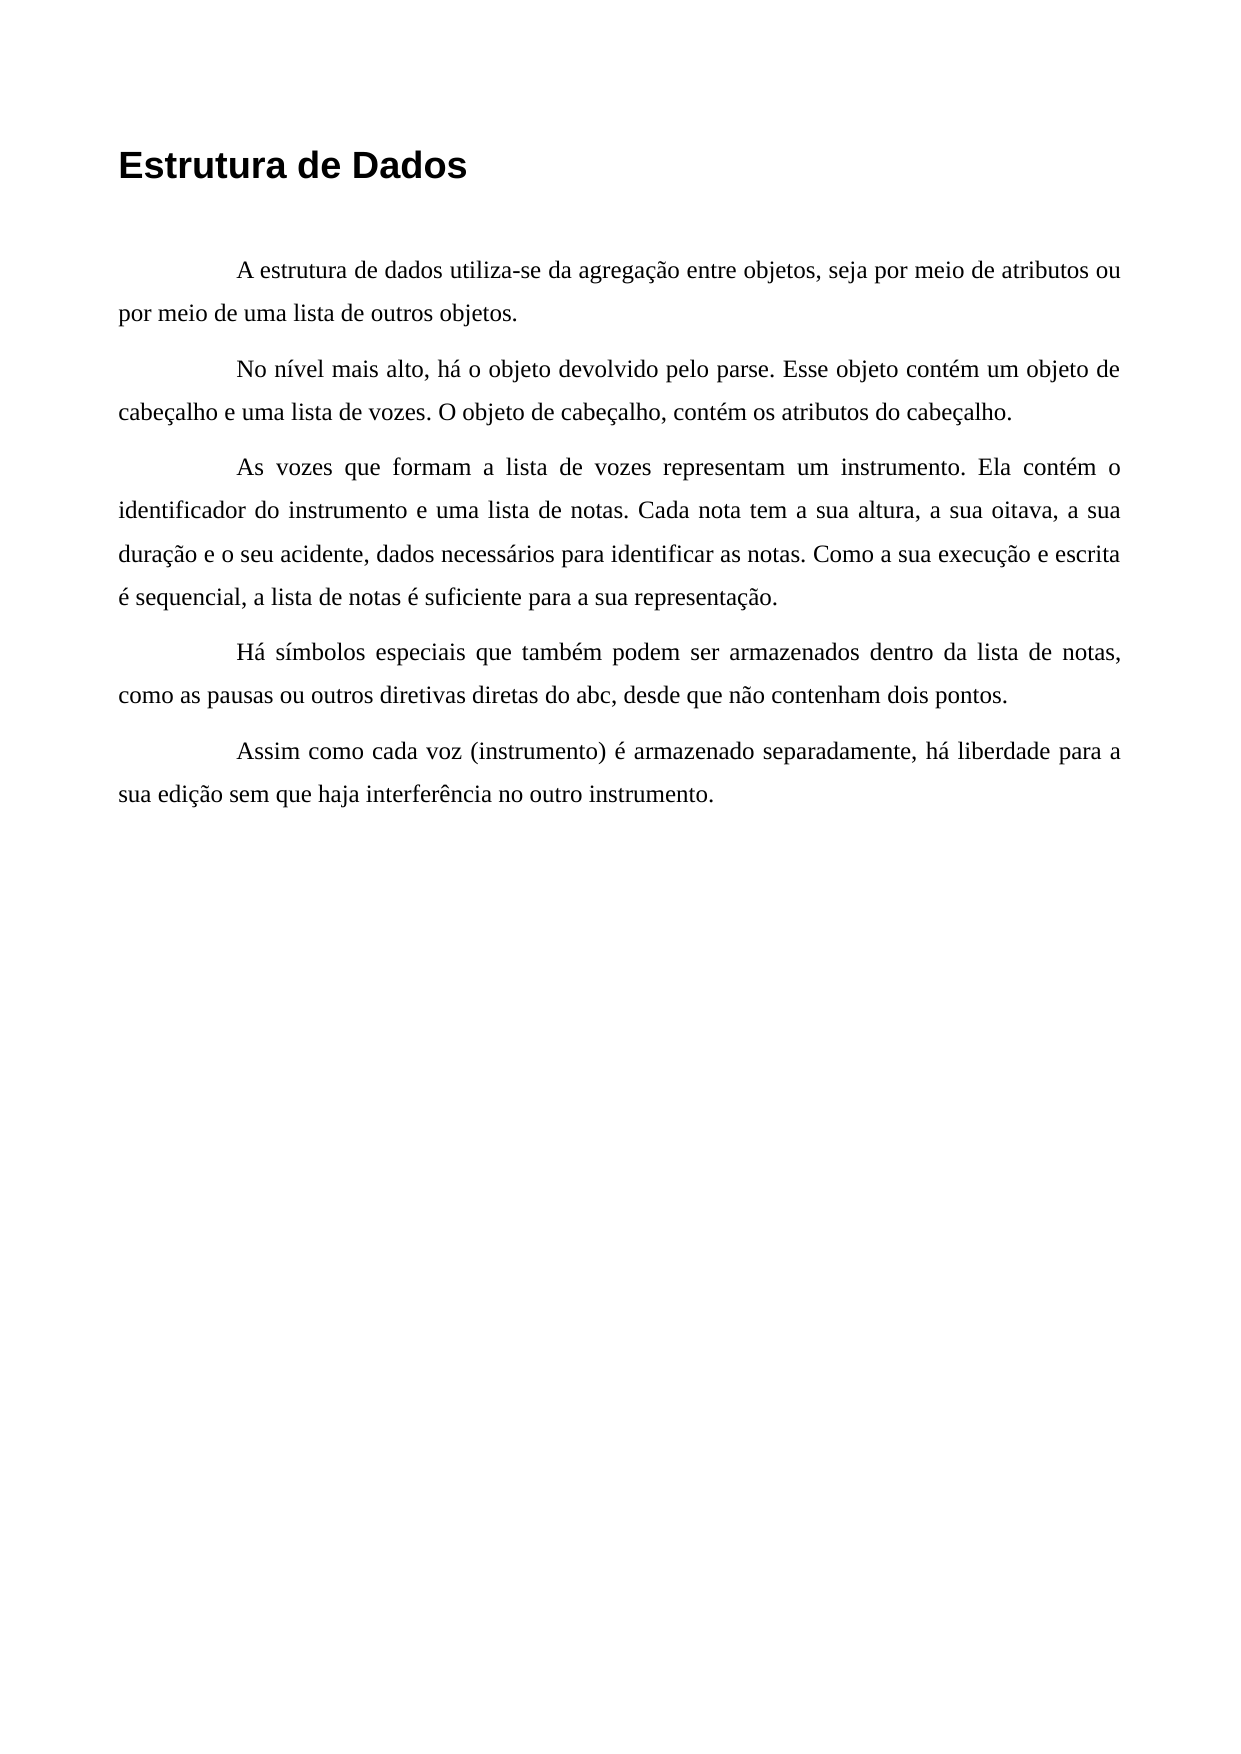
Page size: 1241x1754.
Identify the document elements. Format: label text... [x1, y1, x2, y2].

subtitle Estrutura de Dados [118, 143, 1122, 187]
text Assim como cada voz (instrumento) é armazenado separadamente, há liberdade para a sua edição sem que haja interferência no outro instrumento. [118, 736, 1122, 808]
text Há símbolos especiais que também podem ser armazenados dentro da lista de notas, como as pausas ou outros diretivas diretas do abc, desde que não contenham dois pontos. [118, 637, 1122, 709]
text As vozes que formam a lista de vozes representam um instrumento. Ela contém o identificador do instrumento e uma lista de notas. Cada nota tem a sua altura, a sua oitava, a sua duração e o seu acidente, dados necessários para identificar as notas. Como a sua execução e escrita é sequencial, a lista de notas é suficiente para a sua representação. [118, 452, 1122, 611]
text A estrutura de dados utiliza-se da agregação entre objetos, seja por meio de atributos ou por meio de uma lista de outros objetos. [118, 255, 1122, 327]
text No nível mais alto, há o objeto devolvido pelo parse. Esse objeto contém um objeto de cabeçalho e uma lista de vozes. O objeto de cabeçalho, contém os atributos do cabeçalho. [118, 354, 1122, 426]
